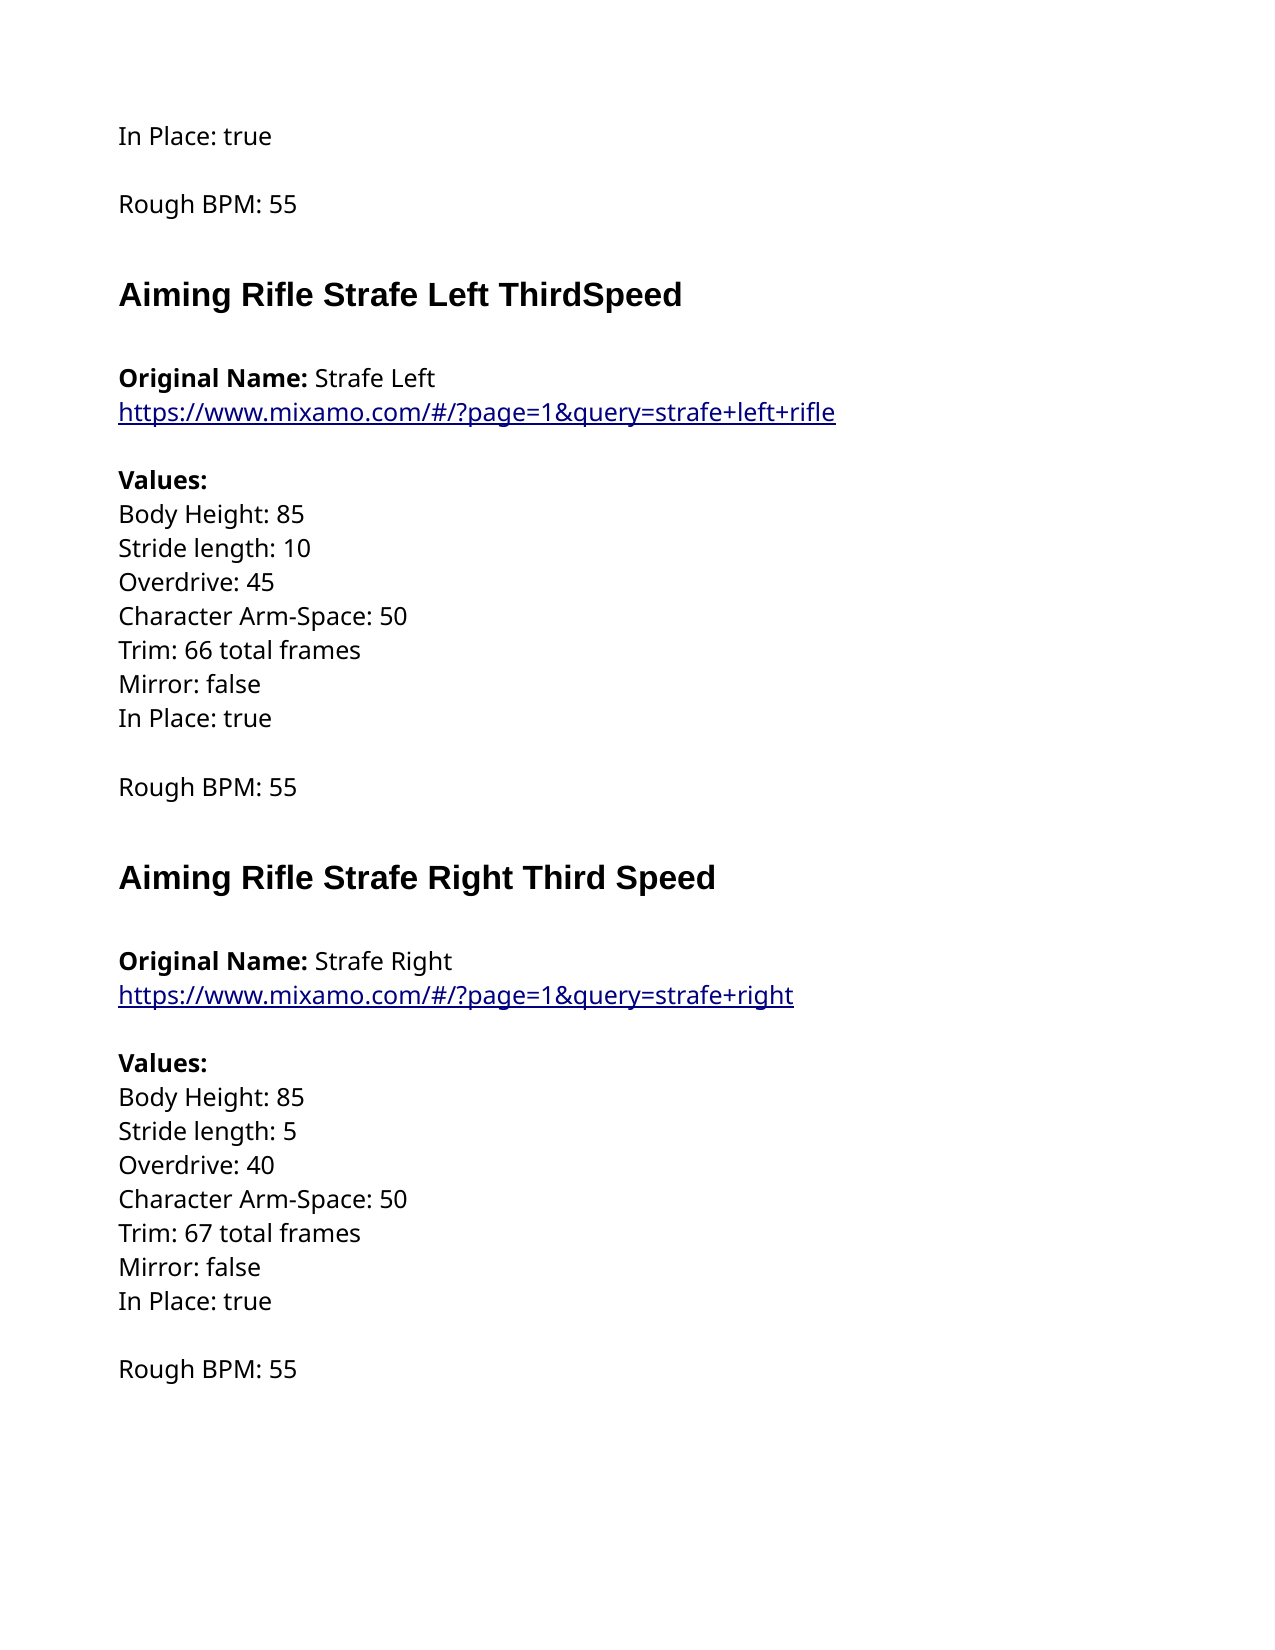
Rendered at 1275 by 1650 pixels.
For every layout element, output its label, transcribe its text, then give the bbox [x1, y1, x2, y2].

text Trim: 66 total frames [118, 633, 1157, 667]
subtitle Aiming Rifle Strafe Left ThirdSpeed [118, 275, 1157, 314]
text Overdrive: 45 [118, 565, 1157, 599]
text Character Arm-Space: 50 [118, 599, 1157, 633]
text https://www.mixamo.com/#/?page=1&query=strafe+right [118, 977, 1157, 1011]
text Mirror: false [118, 1250, 1157, 1284]
subtitle Aiming Rifle Strafe Right Third Speed [118, 858, 1157, 897]
text Values: [118, 1046, 1157, 1079]
text Trim: 67 total frames [118, 1216, 1157, 1250]
text Body Height: 85 [118, 1079, 1157, 1114]
text Body Height: 85 [118, 497, 1157, 531]
text Original Name: Strafe Left [118, 360, 1157, 394]
text In Place: true [118, 1284, 1157, 1318]
text In Place: true [118, 701, 1157, 735]
text Rough BPM: 55 [118, 769, 1157, 803]
text Character Arm-Space: 50 [118, 1182, 1157, 1216]
text Rough BPM: 55 [118, 1352, 1157, 1386]
text Original Name: Strafe Right [118, 943, 1157, 977]
text https://www.mixamo.com/#/?page=1&query=strafe+left+rifle [118, 394, 1157, 428]
text Stride length: 10 [118, 531, 1157, 565]
text Values: [118, 463, 1157, 497]
text Stride length: 5 [118, 1114, 1157, 1148]
text Rough BPM: 55 [118, 186, 1157, 220]
text Mirror: false [118, 667, 1157, 701]
text In Place: true [118, 118, 1157, 152]
text Overdrive: 40 [118, 1148, 1157, 1182]
